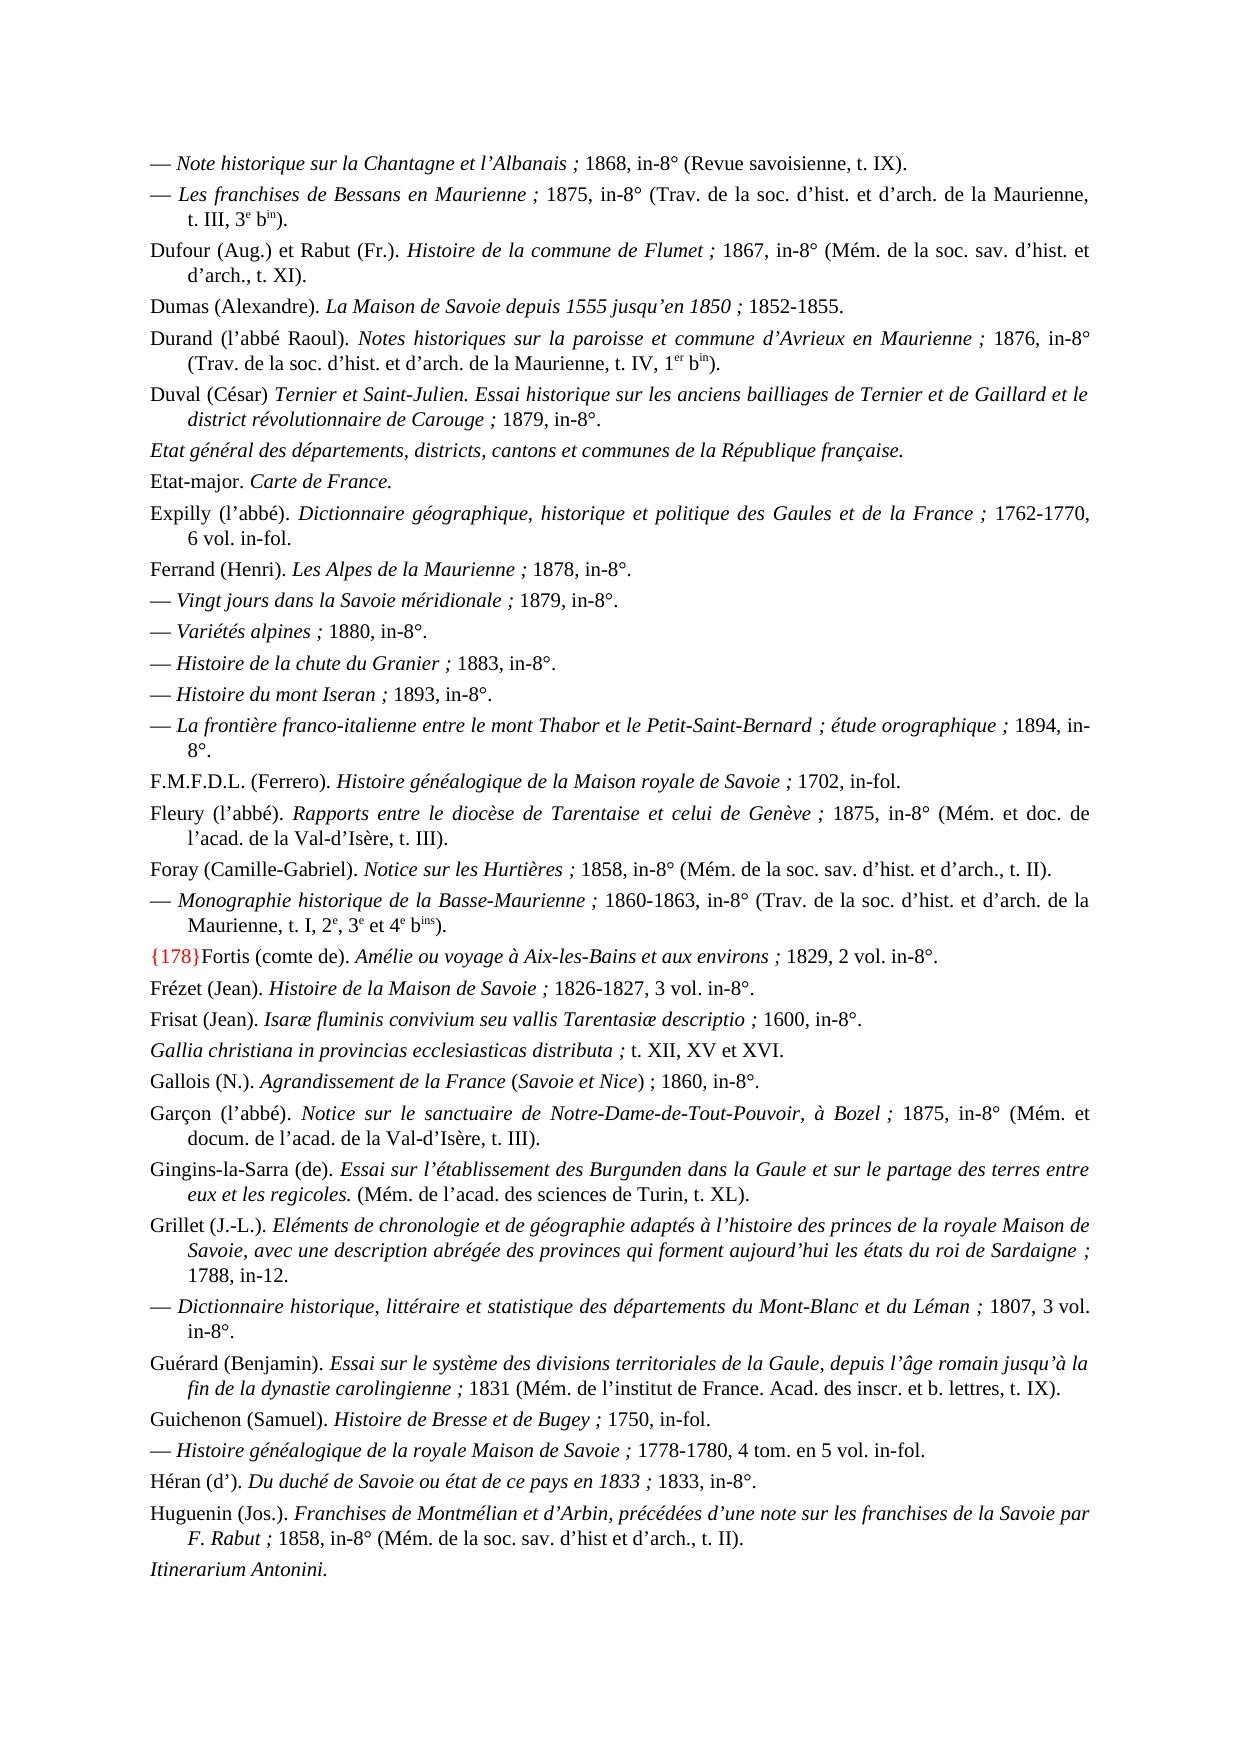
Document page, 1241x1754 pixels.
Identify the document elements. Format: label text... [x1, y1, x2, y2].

text Fleury (l’abbé). Rapports entre le diocèse de Tarentaise et celui de Genève ; 1875, in-8° (Mém. et doc. de l’acad. de la Val-d’Isère, t. III). [150, 800, 1090, 850]
text Dufour (Aug.) et Rabut (Fr.). Histoire de la commune de Flumet ; 1867, in-8° (Mém. de la soc. sav. d’hist. et d’arch., t. XI). [150, 237, 1090, 287]
text Dumas (Alexandre). La Maison de Savoie depuis 1555 jusqu’en 1850 ; 1852-1855. [150, 294, 1090, 319]
text — Histoire généalogique de la royale Maison de Savoie ; 1778-1780, 4 tom. en 5 vol. in-fol. [150, 1437, 1090, 1462]
text Grillet (J.-L.). Eléments de chronologie et de géographie adaptés à l’histoire des princes de la royale Maison de Savoie, avec une description abrégée des provinces qui forment aujourd’hui les états du roi de Sardaigne ; 1788, in-12. [150, 1212, 1090, 1287]
text Gallia christiana in provincias ecclesiasticas distributa ; t. XII, XV et XVI. [150, 1037, 1090, 1062]
text — Les franchises de Bessans en Maurienne ; 1875, in-8° (Trav. de la soc. d’hist. et d’arch. de la Maurienne, t. III, 3e bin). [150, 181, 1090, 231]
text Duval (César) Ternier et Saint-Julien. Essai historique sur les anciens bailliages de Ternier et de Gaillard et le district révolutionnaire de Carouge ; 1879, in-8°. [150, 381, 1090, 431]
text F.M.F.D.L. (Ferrero). Histoire généalogique de la Maison royale de Savoie ; 1702, in-fol. [150, 769, 1090, 794]
text Gingins-la-Sarra (de). Essai sur l’établissement des Burgunden dans la Gaule et sur le partage des terres entre eux et les regicoles. (Mém. de l’acad. des sciences de Turin, t. XL). [150, 1156, 1090, 1206]
text — Note historique sur la Chantagne et l’Albanais ; 1868, in-8° (Revue savoisienne, t. IX). [150, 150, 1090, 175]
text Guichenon (Samuel). Histoire de Bresse et de Bugey ; 1750, in-fol. [150, 1406, 1090, 1431]
text Frisat (Jean). Isaræ fluminis convivium seu vallis Tarentasiæ descriptio ; 1600, in-8°. [150, 1006, 1090, 1031]
text Huguenin (Jos.). Franchises de Montmélian et d’Arbin, précédées d’une note sur les franchises de la Savoie par F. Rabut ; 1858, in-8° (Mém. de la soc. sav. d’hist et d’arch., t. II). [150, 1500, 1090, 1550]
text Itinerarium Antonini. [150, 1556, 1090, 1581]
text Ferrand (Henri). Les Alpes de la Maurienne ; 1878, in-8°. [150, 556, 1090, 581]
text Frézet (Jean). Histoire de la Maison de Savoie ; 1826-1827, 3 vol. in-8°. [150, 975, 1090, 1000]
text Guérard (Benjamin). Essai sur le système des divisions territoriales de la Gaule, depuis l’âge romain jusqu’à la fin de la dynastie carolingienne ; 1831 (Mém. de l’institut de France. Acad. des inscr. et b. lettres, t. IX). [150, 1350, 1090, 1400]
text Héran (d’). Du duché de Savoie ou état de ce pays en 1833 ; 1833, in-8°. [150, 1469, 1090, 1494]
text {178}Fortis (comte de). Amélie ou voyage à Aix-les-Bains et aux environs ; 1829, 2 vol. in-8°. [150, 944, 1090, 969]
text Gallois (N.). Agrandissement de la France (Savoie et Nice) ; 1860, in-8°. [150, 1069, 1090, 1094]
text — Vingt jours dans la Savoie méridionale ; 1879, in-8°. [150, 587, 1090, 612]
text — Monographie historique de la Basse-Maurienne ; 1860-1863, in-8° (Trav. de la soc. d’hist. et d’arch. de la Maurienne, t. I, 2e, 3e et 4e bins). [150, 887, 1090, 937]
text — Dictionnaire historique, littéraire et statistique des départements du Mont-Blanc et du Léman ; 1807, 3 vol. in-8°. [150, 1294, 1090, 1344]
text — Histoire du mont Iseran ; 1893, in-8°. [150, 681, 1090, 706]
text — Variétés alpines ; 1880, in-8°. [150, 619, 1090, 644]
text — La frontière franco-italienne entre le mont Thabor et le Petit-Saint-Bernard ; étude orographique ; 1894, in-8°. [150, 712, 1090, 762]
text Etat général des départements, districts, cantons et communes de la République française. [150, 437, 1090, 462]
text Garçon (l’abbé). Notice sur le sanctuaire de Notre-Dame-de-Tout-Pouvoir, à Bozel ; 1875, in-8° (Mém. et docum. de l’acad. de la Val-d’Isère, t. III). [150, 1100, 1090, 1150]
text Expilly (l’abbé). Dictionnaire géographique, historique et politique des Gaules et de la France ; 1762-1770, 6 vol. in-fol. [150, 500, 1090, 550]
text Etat-major. Carte de France. [150, 469, 1090, 494]
text Foray (Camille-Gabriel). Notice sur les Hurtières ; 1858, in-8° (Mém. de la soc. sav. d’hist. et d’arch., t. II). [150, 856, 1090, 881]
text Durand (l’abbé Raoul). Notes historiques sur la paroisse et commune d’Avrieux en Maurienne ; 1876, in-8° (Trav. de la soc. d’hist. et d’arch. de la Maurienne, t. IV, 1er bin). [150, 325, 1090, 375]
text — Histoire de la chute du Granier ; 1883, in-8°. [150, 650, 1090, 675]
